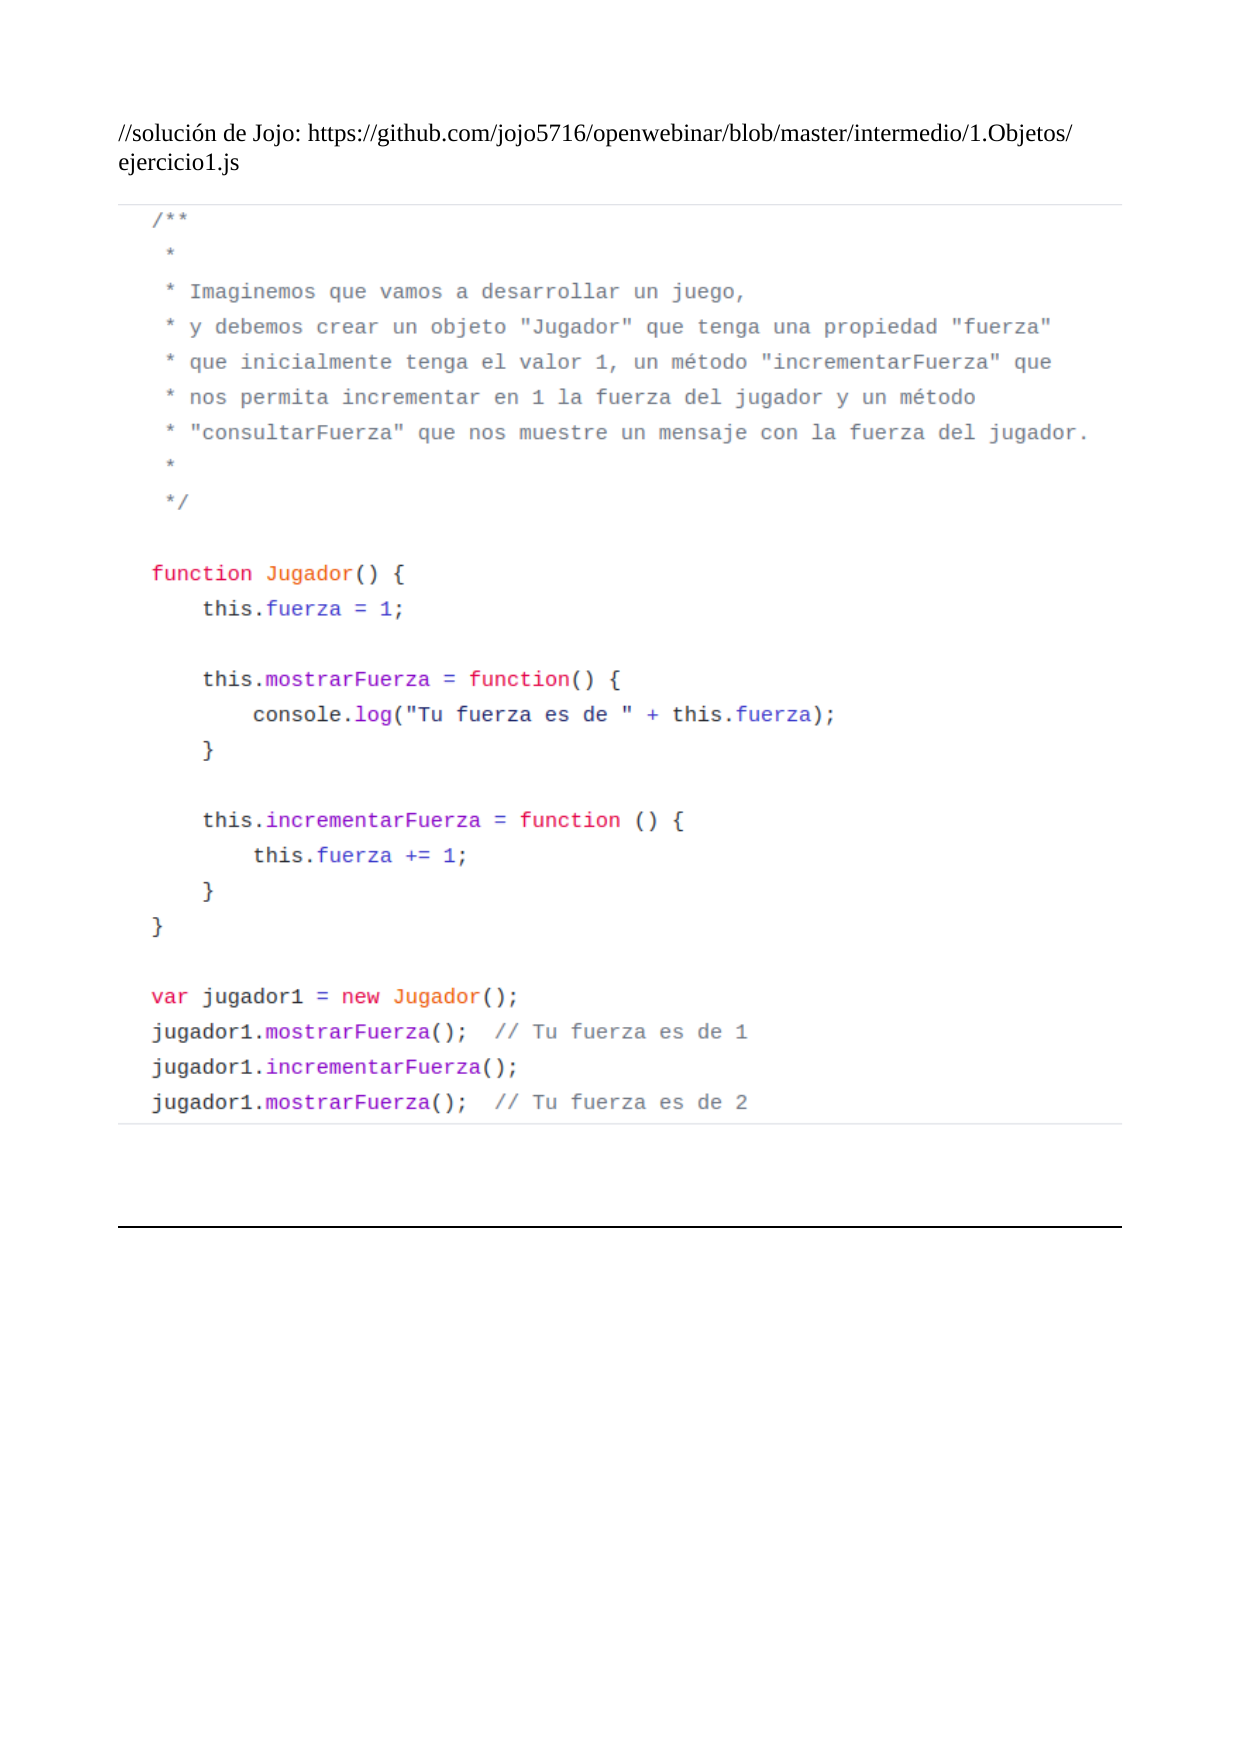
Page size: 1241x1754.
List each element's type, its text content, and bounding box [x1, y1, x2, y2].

picture [118, 204, 1123, 1136]
text //solución de Jojo: https://github.com/jojo5716/openwebinar/blob/master/intermedio/1.Objetos/ejercicio1.js [118, 118, 1122, 176]
